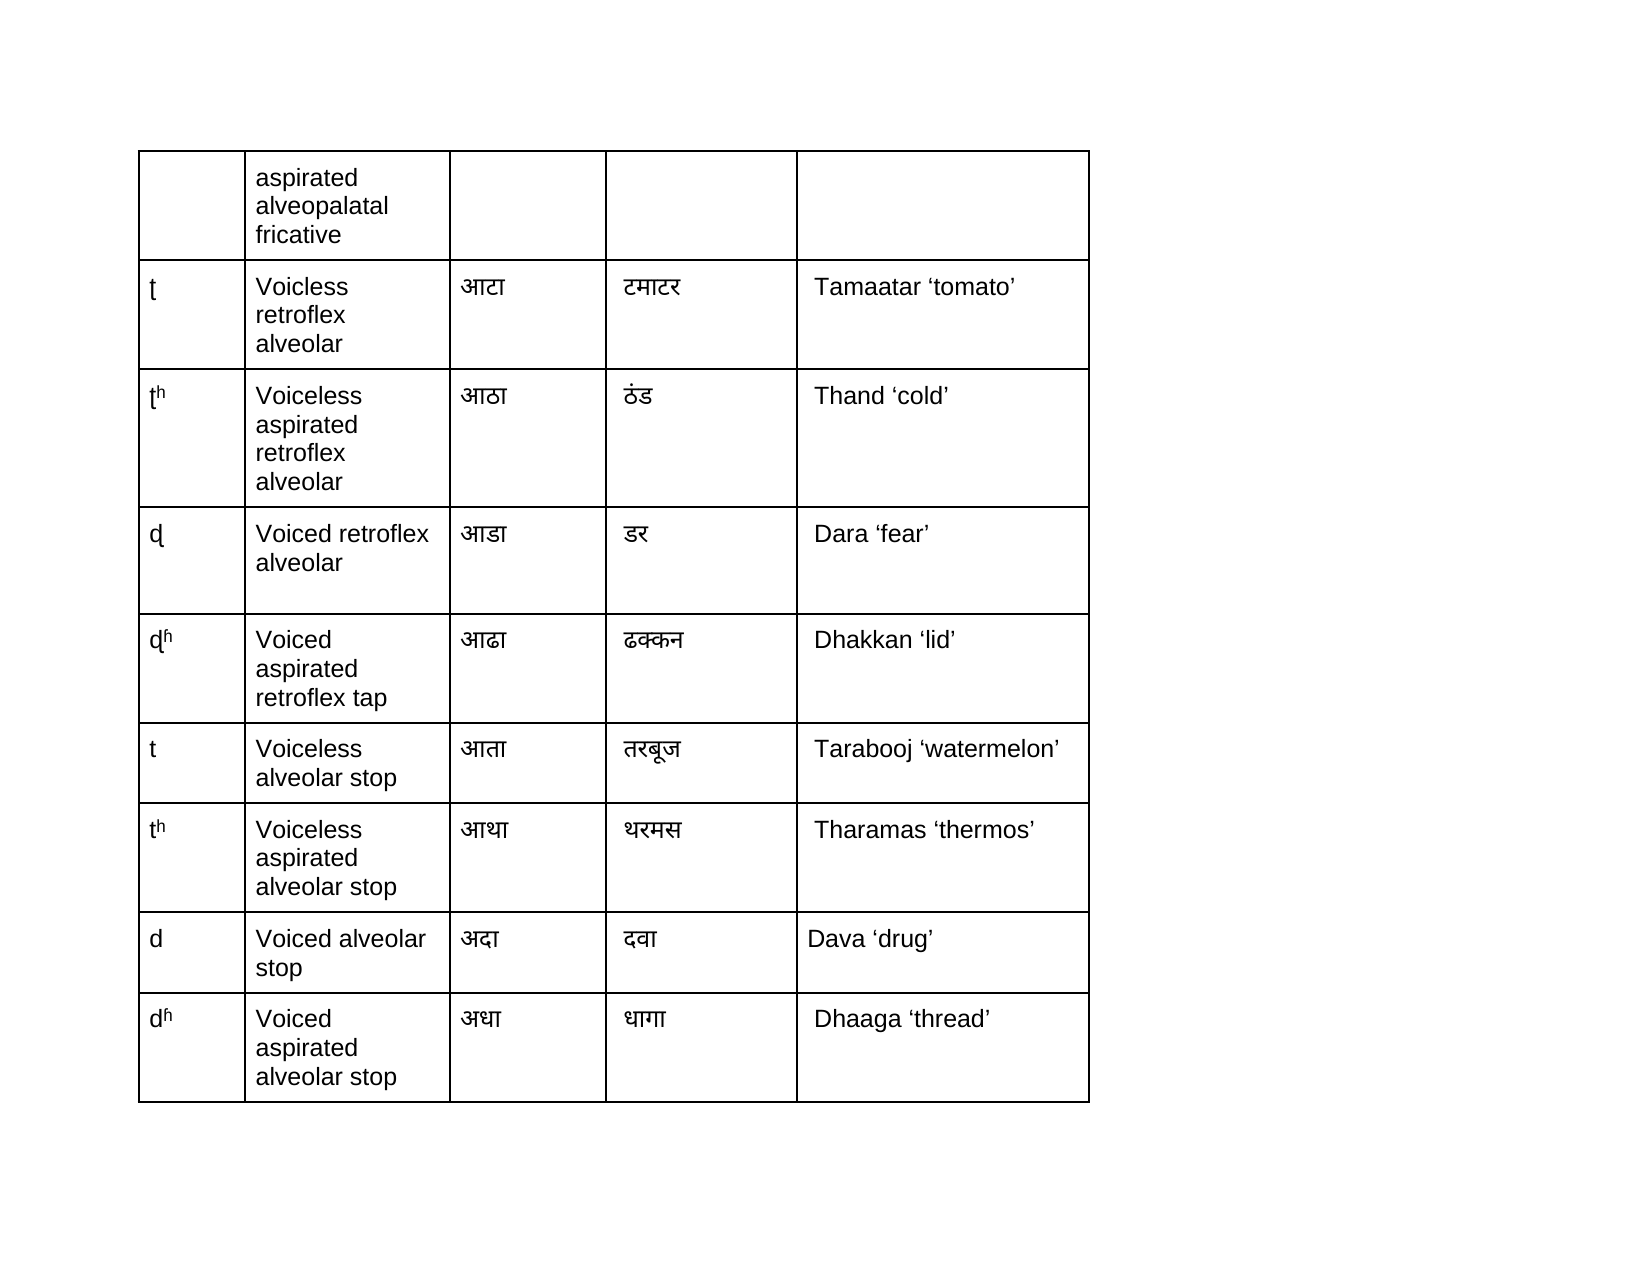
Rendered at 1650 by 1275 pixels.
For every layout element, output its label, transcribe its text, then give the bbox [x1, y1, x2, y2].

table_cell दवा [607, 913, 796, 992]
table_cell आटा [451, 261, 605, 368]
table_cell dʱ [140, 994, 244, 1101]
table_cell ढक्कन [607, 615, 796, 722]
table_cell Voiced alveolar stop [246, 913, 449, 992]
table_cell Tarabooj ‘watermelon’ [798, 724, 1088, 802]
table_cell Tharamas ‘thermos’ [798, 804, 1088, 911]
table_cell Tamaatar ‘tomato’ [798, 261, 1088, 368]
table_cell Dhakkan ‘lid’ [798, 615, 1088, 722]
table_cell [451, 152, 605, 259]
table_cell थरमस [607, 804, 796, 911]
table_cell [798, 152, 1088, 259]
table_cell [607, 152, 796, 259]
table_cell ɖʱ [140, 615, 244, 722]
table_cell [140, 152, 244, 259]
table_cell Dhaaga ‘thread’ [798, 994, 1088, 1101]
table_cell ठंड [607, 370, 796, 506]
table_cell तरबूज [607, 724, 796, 802]
table_cell d [140, 913, 244, 992]
table_cell tʰ [140, 804, 244, 911]
table_cell अधा [451, 994, 605, 1101]
table_cell ʈʰ [140, 370, 244, 506]
table_cell Voiceless aspirated retroflex alveolar [246, 370, 449, 506]
table_cell आठा [451, 370, 605, 506]
table_cell ʈ [140, 261, 244, 368]
table_cell Voiced retroflex alveolar [246, 508, 449, 612]
table_cell आथा [451, 804, 605, 911]
table_cell Voiceless aspirated alveolar stop [246, 804, 449, 911]
table_cell आता [451, 724, 605, 802]
table_cell Voicless retroflex alveolar [246, 261, 449, 368]
table_cell डर [607, 508, 796, 612]
table_cell aspirated alveopalatal fricative [246, 152, 449, 259]
table_cell ɖ [140, 508, 244, 612]
table_cell t [140, 724, 244, 802]
table_cell टमाटर [607, 261, 796, 368]
table_cell Voiced aspirated alveolar stop [246, 994, 449, 1101]
table_cell आडा [451, 508, 605, 612]
table_cell Voiceless alveolar stop [246, 724, 449, 802]
table_cell Dara ‘fear’ [798, 508, 1088, 612]
table_cell आढा [451, 615, 605, 722]
table_cell Dava ‘drug’ [798, 913, 1088, 992]
table_cell अदा [451, 913, 605, 992]
table_cell धागा [607, 994, 796, 1101]
table_cell Voiced aspirated retroflex tap [246, 615, 449, 722]
table_cell Thand ‘cold’ [798, 370, 1088, 506]
